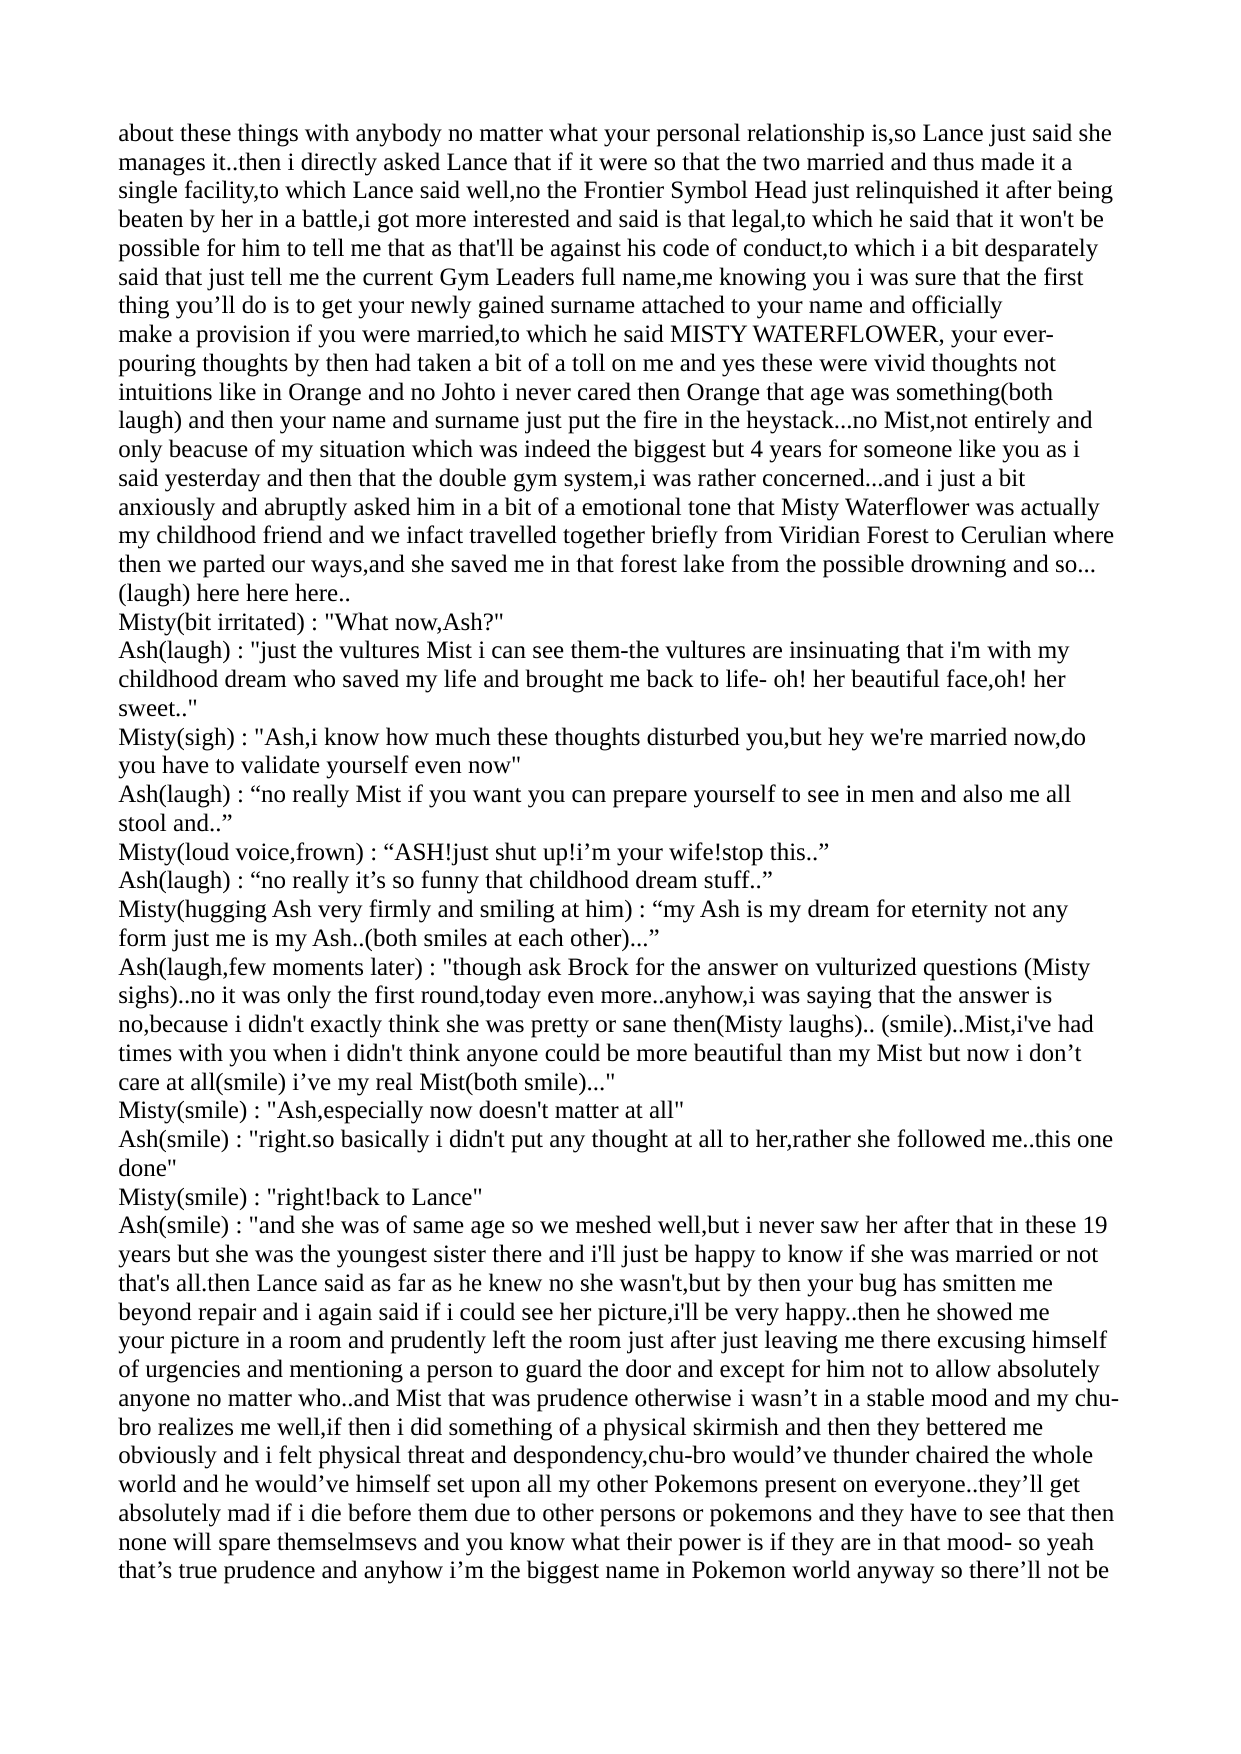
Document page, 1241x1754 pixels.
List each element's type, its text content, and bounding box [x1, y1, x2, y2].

text Misty(sigh) : "Ash,i know how much these thoughts disturbed you,but hey we're married now,do you have to validate yourself even now" [118, 722, 1122, 779]
text Ash(laugh) : “no really Mist if you want you can prepare yourself to see in men and also me all stool and..” [118, 779, 1122, 837]
text make a provision if you were married,to which he said MISTY WATERFLOWER, your ever-pouring thoughts by then had taken a bit of a toll on me and yes these were vivid thoughts not intuitions like in Orange and no Johto i never cared then Orange that age was something(both laugh) and then your name and surname just put the fire in the heystack...no Mist,not entirely and only beacuse of my situation which was indeed the biggest but 4 years for someone like you as i said yesterday and then that the double gym system,i was rather concerned...and i just a bit [118, 319, 1122, 492]
text Misty(smile) : "Ash,especially now doesn't matter at all" [118, 1096, 1122, 1124]
text Misty(loud voice,frown) : “ASH!just shut up!i’m your wife!stop this..” [118, 837, 1122, 866]
text Ash(laugh) : “no really it’s so funny that childhood dream stuff..” [118, 866, 1122, 894]
text Ash(laugh) : "just the vultures Mist i can see them-the vultures are insinuating that i'm with my childhood dream who saved my life and brought me back to life- oh! her beautiful face,oh! her [118, 636, 1122, 693]
text Ash(laugh,few moments later) : "though ask Brock for the answer on vulturized questions (Misty sighs)..no it was only the first round,today even more..anyhow,i was saying that the answer is no,because i didn't exactly think she was pretty or sane then(Misty laughs).. (smile)..Mist,i've had times with you when i didn't think anyone could be more beautiful than my Mist but now i don’t care at all(smile) i’ve my real Mist(both smile)..." [118, 952, 1122, 1096]
text sweet.." [118, 693, 1122, 722]
text Ash(smile) : "and she was of same age so we meshed well,but i never saw her after that in these 19 years but she was the youngest sister there and i'll just be happy to know if she was married or not that's all.then Lance said as far as he knew no she wasn't,but by then your bug has smitten me beyond repair and i again said if i could see her picture,i'll be very happy..then he showed me [118, 1211, 1122, 1326]
text Ash(smile) : "right.so basically i didn't put any thought at all to her,rather she followed me..this one done" [118, 1124, 1122, 1182]
text Misty(smile) : "right!back to Lance" [118, 1182, 1122, 1211]
text Misty(hugging Ash very firmly and smiling at him) : “my Ash is my dream for eternity not any form just me is my Ash..(both smiles at each other)...” [118, 894, 1122, 952]
text your picture in a room and prudently left the room just after just leaving me there excusing himself of urgencies and mentioning a person to guard the door and except for him not to allow absolutely anyone no matter who..and Mist that was prudence otherwise i wasn’t in a stable mood and my chu-bro realizes me well,if then i did something of a physical skirmish and then they bettered me obviously and i felt physical threat and despondency,chu-bro would’ve thunder chaired the whole world and he would’ve himself set upon all my other Pokemons present on everyone..they’ll get absolutely mad if i die before them due to other persons or pokemons and they have to see that then none will spare themselmsevs and you know what their power is if they are in that mood- so yeah that’s true prudence and anyhow i’m the biggest name in Pokemon world anyway so there’ll not be [118, 1326, 1122, 1584]
text about these things with anybody no matter what your personal relationship is,so Lance just said she manages it..then i directly asked Lance that if it were so that the two married and thus made it a single facility,to which Lance said well,no the Frontier Symbol Head just relinquished it after being beaten by her in a battle,i got more interested and said is that legal,to which he said that it won't be possible for him to tell me that as that'll be against his code of conduct,to which i a bit desparately said that just tell me the current Gym Leaders full name,me knowing you i was sure that the first thing you’ll do is to get your newly gained surname attached to your name and officially [118, 118, 1122, 319]
text anxiously and abruptly asked him in a bit of a emotional tone that Misty Waterflower was actually my childhood friend and we infact travelled together briefly from Viridian Forest to Cerulian where then we parted our ways,and she saved me in that forest lake from the possible drowning and so...(laugh) here here here.. [118, 492, 1122, 607]
text Misty(bit irritated) : "What now,Ash?" [118, 607, 1122, 636]
